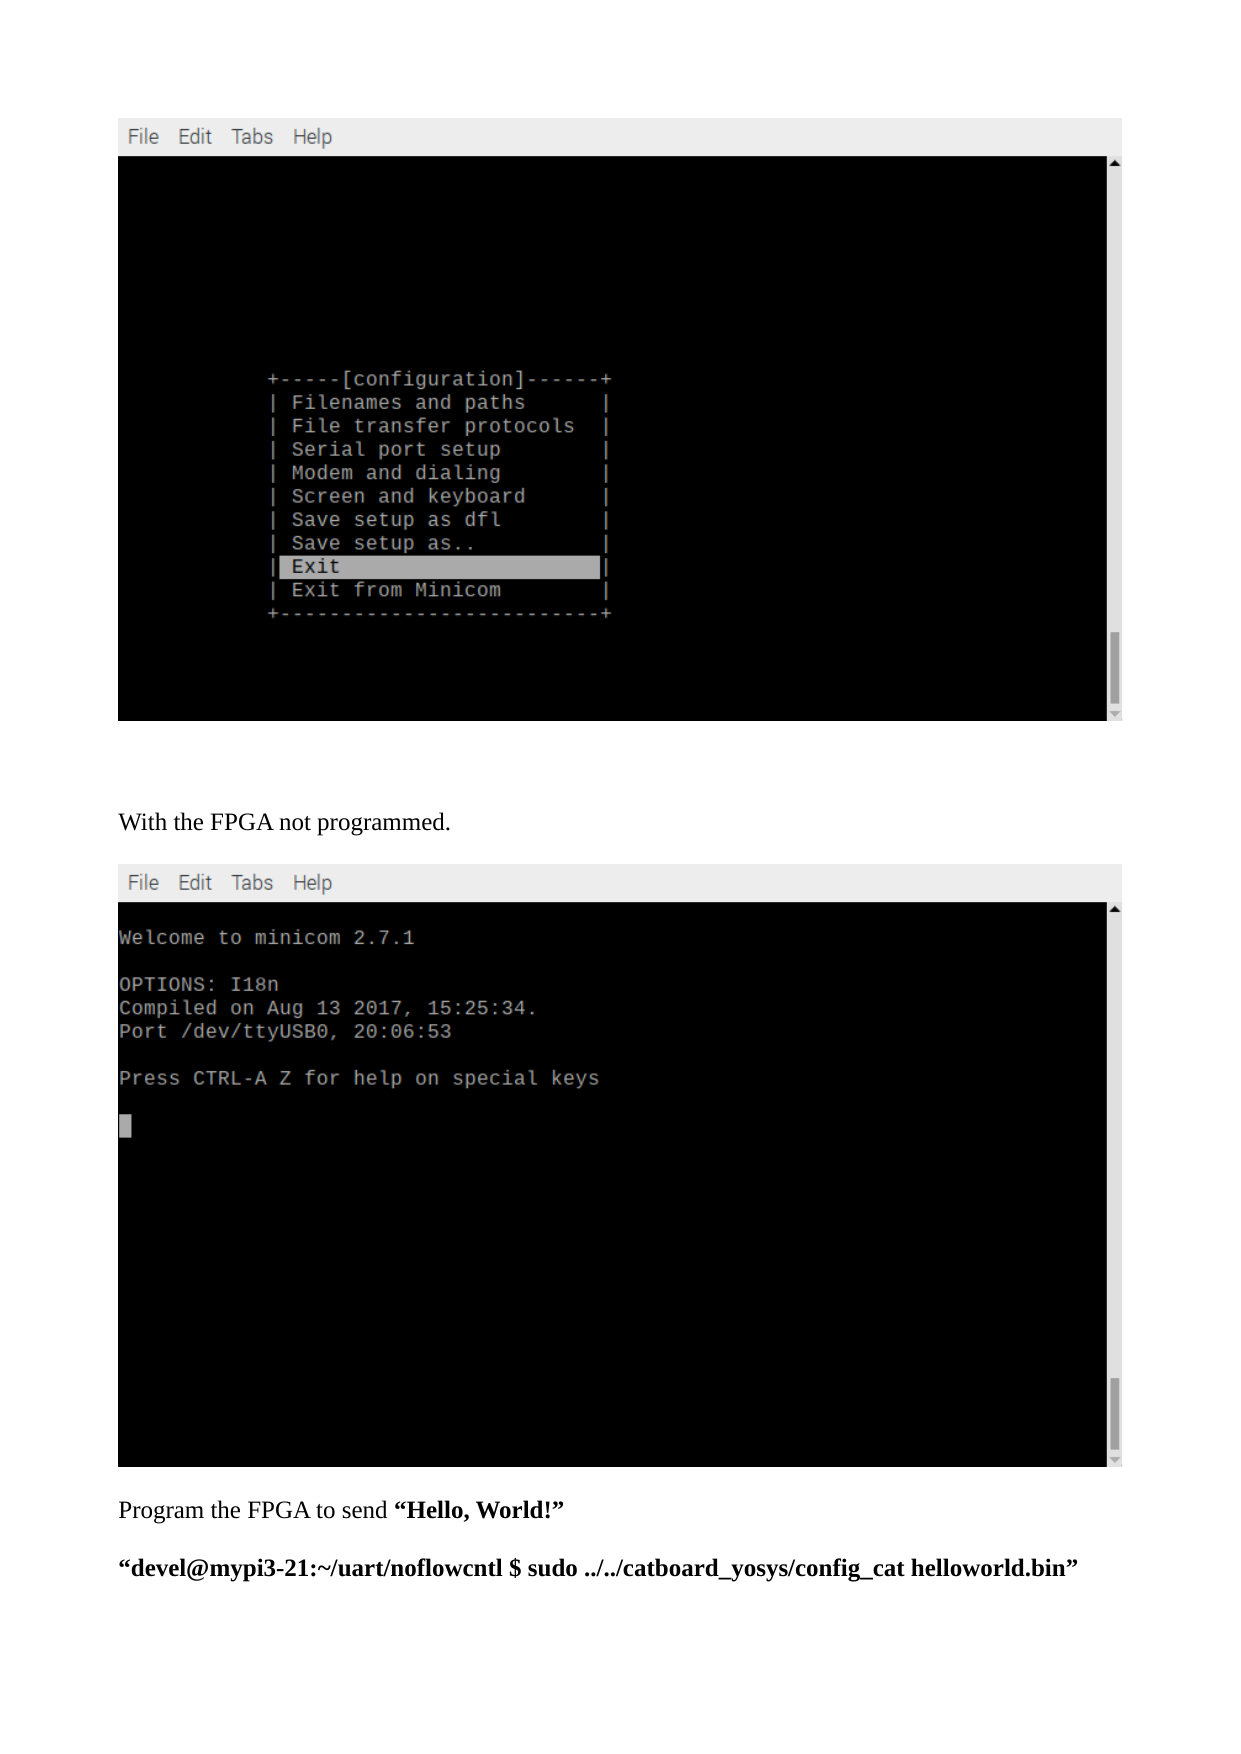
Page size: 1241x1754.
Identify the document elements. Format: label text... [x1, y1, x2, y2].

picture [118, 118, 1123, 721]
text “devel@mypi3-21:~/uart/noflowcntl $ sudo ../../catboard_yosys/config_cat helloworld.bin” [118, 1553, 1122, 1581]
text Program the FPGA to send “Hello, World!” [118, 1495, 1122, 1524]
text With the FPGA not programmed. [118, 807, 1122, 835]
picture [118, 864, 1123, 1467]
